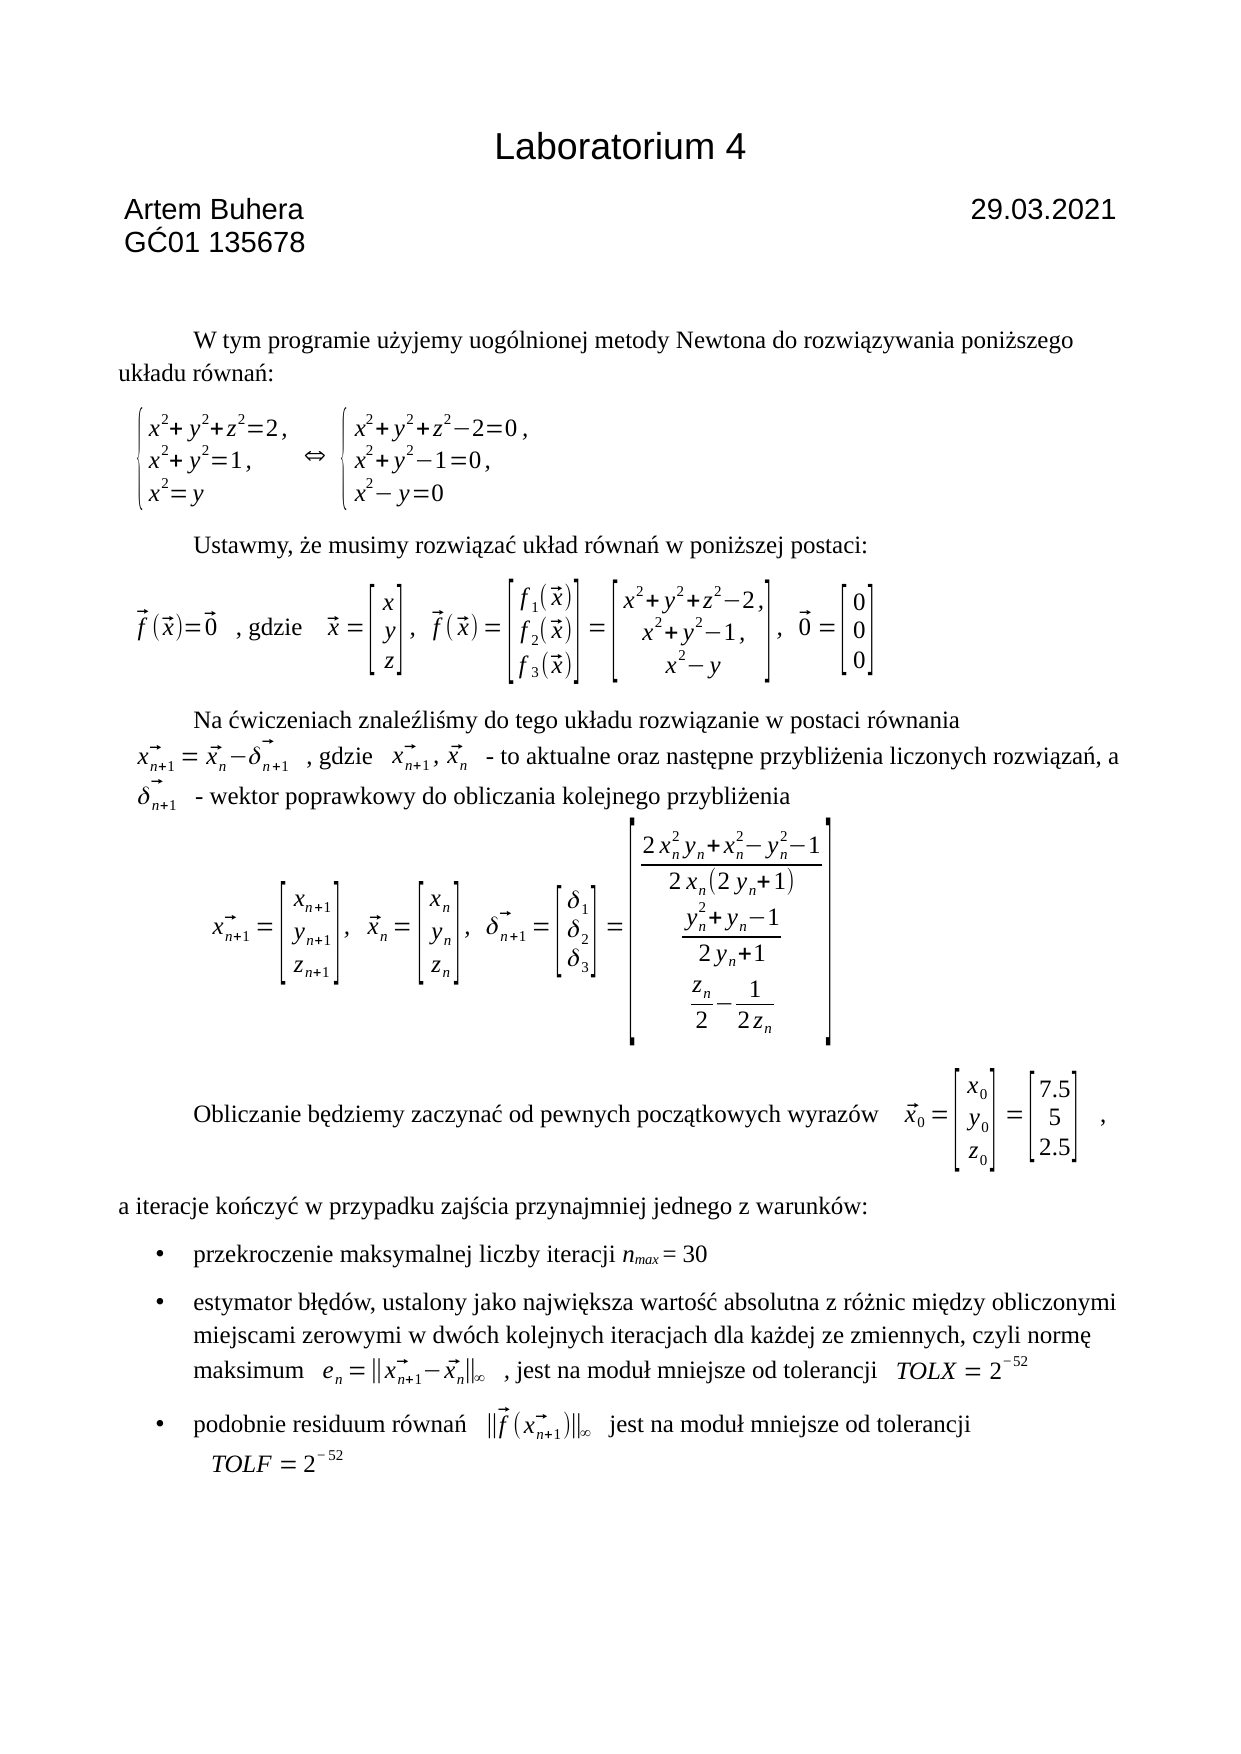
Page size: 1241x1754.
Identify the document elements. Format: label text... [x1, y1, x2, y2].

table_header Artem Buhera GĆ01 135678 [118, 180, 620, 277]
subtitle Laboratorium 4 [118, 124, 1122, 167]
list podobnie residuum równańjest na moduł mniejsze od tolerancji [156, 1406, 1122, 1477]
text Na ćwiczeniach znaleźliśmy do tego układu rozwiązanie w postaci równania, gdzie- to aktualne oraz następne przybliżenia liczonych rozwiązań, a - wektor poprawkowy do obliczania kolejnego przybliżenia [118, 705, 1122, 1048]
text W tym programie użyjemy uogólnionej metody Newtona do rozwiązywania poniższego układu równań: [118, 325, 1122, 387]
text Ustawmy, że musimy rozwiązać układ równań w poniższej postaci: [118, 530, 1122, 559]
list estymator błędów, ustalony jako największa wartość absolutna z różnic między obliczonymi miejscami zerowymi w dwóch kolejnych iteracjach dla każdej ze zmiennych, czyli normę maksimum, jest na moduł mniejsze od tolerancji [156, 1287, 1122, 1388]
text , gdzie [118, 578, 1122, 686]
table_header 29.03.2021 [620, 180, 1122, 277]
text Obliczanie będziemy zaczynać od pewnych początkowych wyrazów , [118, 1066, 1122, 1173]
list przekroczenie maksymalnej liczby iteracji nmax = 30 [156, 1239, 1122, 1268]
text a iteracje kończyć w przypadku zajścia przynajmniej jednego z warunków: [118, 1191, 1122, 1220]
